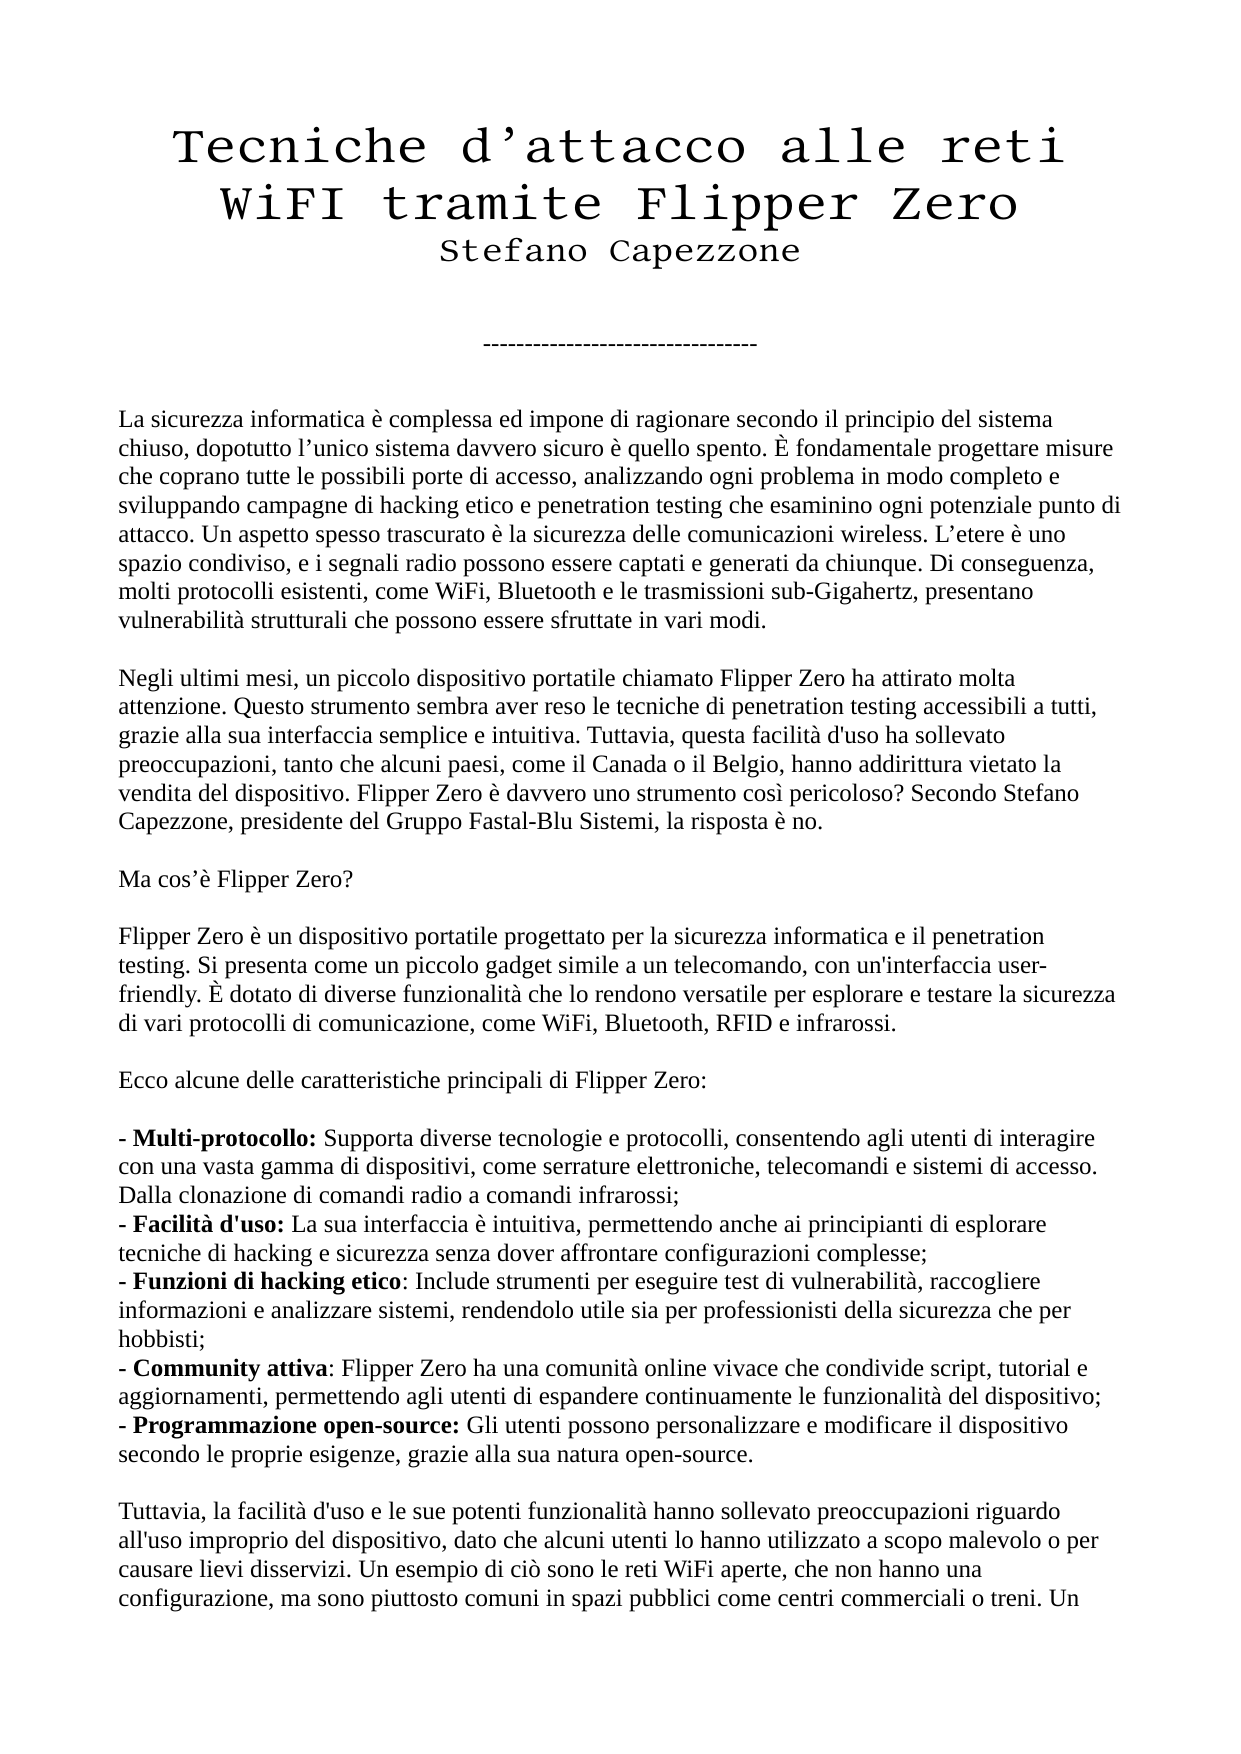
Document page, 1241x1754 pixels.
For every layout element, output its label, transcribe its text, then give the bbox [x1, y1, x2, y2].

text Negli ultimi mesi, un piccolo dispositivo portatile chiamato Flipper Zero ha attirato molta attenzione. Questo strumento sembra aver reso le tecniche di penetration testing accessibili a tutti, grazie alla sua interfaccia semplice e intuitiva. Tuttavia, questa facilità d'uso ha sollevato preoccupazioni, tanto che alcuni paesi, come il Canada o il Belgio, hanno addirittura vietato la vendita del dispositivo. Flipper Zero è davvero uno strumento così pericoloso? Secondo Stefano Capezzone, presidente del Gruppo Fastal-Blu Sistemi, la risposta è no. [118, 663, 1122, 835]
text Flipper Zero è un dispositivo portatile progettato per la sicurezza informatica e il penetration testing. Si presenta come un piccolo gadget simile a un telecomando, con un'interfaccia user-friendly. È dotato di diverse funzionalità che lo rendono versatile per esplorare e testare la sicurezza di vari protocolli di comunicazione, come WiFi, Bluetooth, RFID e infrarossi. [118, 921, 1122, 1036]
text Ma cos’è Flipper Zero? [118, 864, 1122, 893]
text - Community attiva: Flipper Zero ha una comunità online vivace che condivide script, tutorial e aggiornamenti, permettendo agli utenti di espandere continuamente le funzionalità del dispositivo; [118, 1353, 1122, 1410]
text - Funzioni di hacking etico: Include strumenti per eseguire test di vulnerabilità, raccogliere informazioni e analizzare sistemi, rendendolo utile sia per professionisti della sicurezza che per hobbisti; [118, 1266, 1122, 1353]
text Stefano Capezzone [118, 232, 1122, 270]
text - Facilità d'uso: La sua interfaccia è intuitiva, permettendo anche ai principianti di esplorare tecniche di hacking e sicurezza senza dover affrontare configurazioni complesse; [118, 1209, 1122, 1266]
text Ecco alcune delle caratteristiche principali di Flipper Zero: [118, 1065, 1122, 1094]
text Tecniche d’attacco alle reti WiFI tramite Flipper Zero [118, 118, 1122, 232]
text --------------------------------- [118, 328, 1122, 356]
text Tuttavia, la facilità d'uso e le sue potenti funzionalità hanno sollevato preoccupazioni riguardo all'uso improprio del dispositivo, dato che alcuni utenti lo hanno utilizzato a scopo malevolo o per causare lievi disservizi. Un esempio di ciò sono le reti WiFi aperte, che non hanno una configurazione, ma sono piuttosto comuni in spazi pubblici come centri commerciali o treni. Un [118, 1496, 1122, 1611]
text La sicurezza informatica è complessa ed impone di ragionare secondo il principio del sistema chiuso, dopotutto l’unico sistema davvero sicuro è quello spento. È fondamentale progettare misure che coprano tutte le possibili porte di accesso, analizzando ogni problema in modo completo e sviluppando campagne di hacking etico e penetration testing che esaminino ogni potenziale punto di attacco. Un aspetto spesso trascurato è la sicurezza delle comunicazioni wireless. L’etere è uno spazio condiviso, e i segnali radio possono essere captati e generati da chiunque. Di conseguenza, molti protocolli esistenti, come WiFi, Bluetooth e le trasmissioni sub-Gigahertz, presentano vulnerabilità strutturali che possono essere sfruttate in vari modi. [118, 404, 1122, 634]
text - Multi-protocollo: Supporta diverse tecnologie e protocolli, consentendo agli utenti di interagire con una vasta gamma di dispositivi, come serrature elettroniche, telecomandi e sistemi di accesso. Dalla clonazione di comandi radio a comandi infrarossi; [118, 1123, 1122, 1209]
text - Programmazione open-source: Gli utenti possono personalizzare e modificare il dispositivo secondo le proprie esigenze, grazie alla sua natura open-source. [118, 1410, 1122, 1468]
